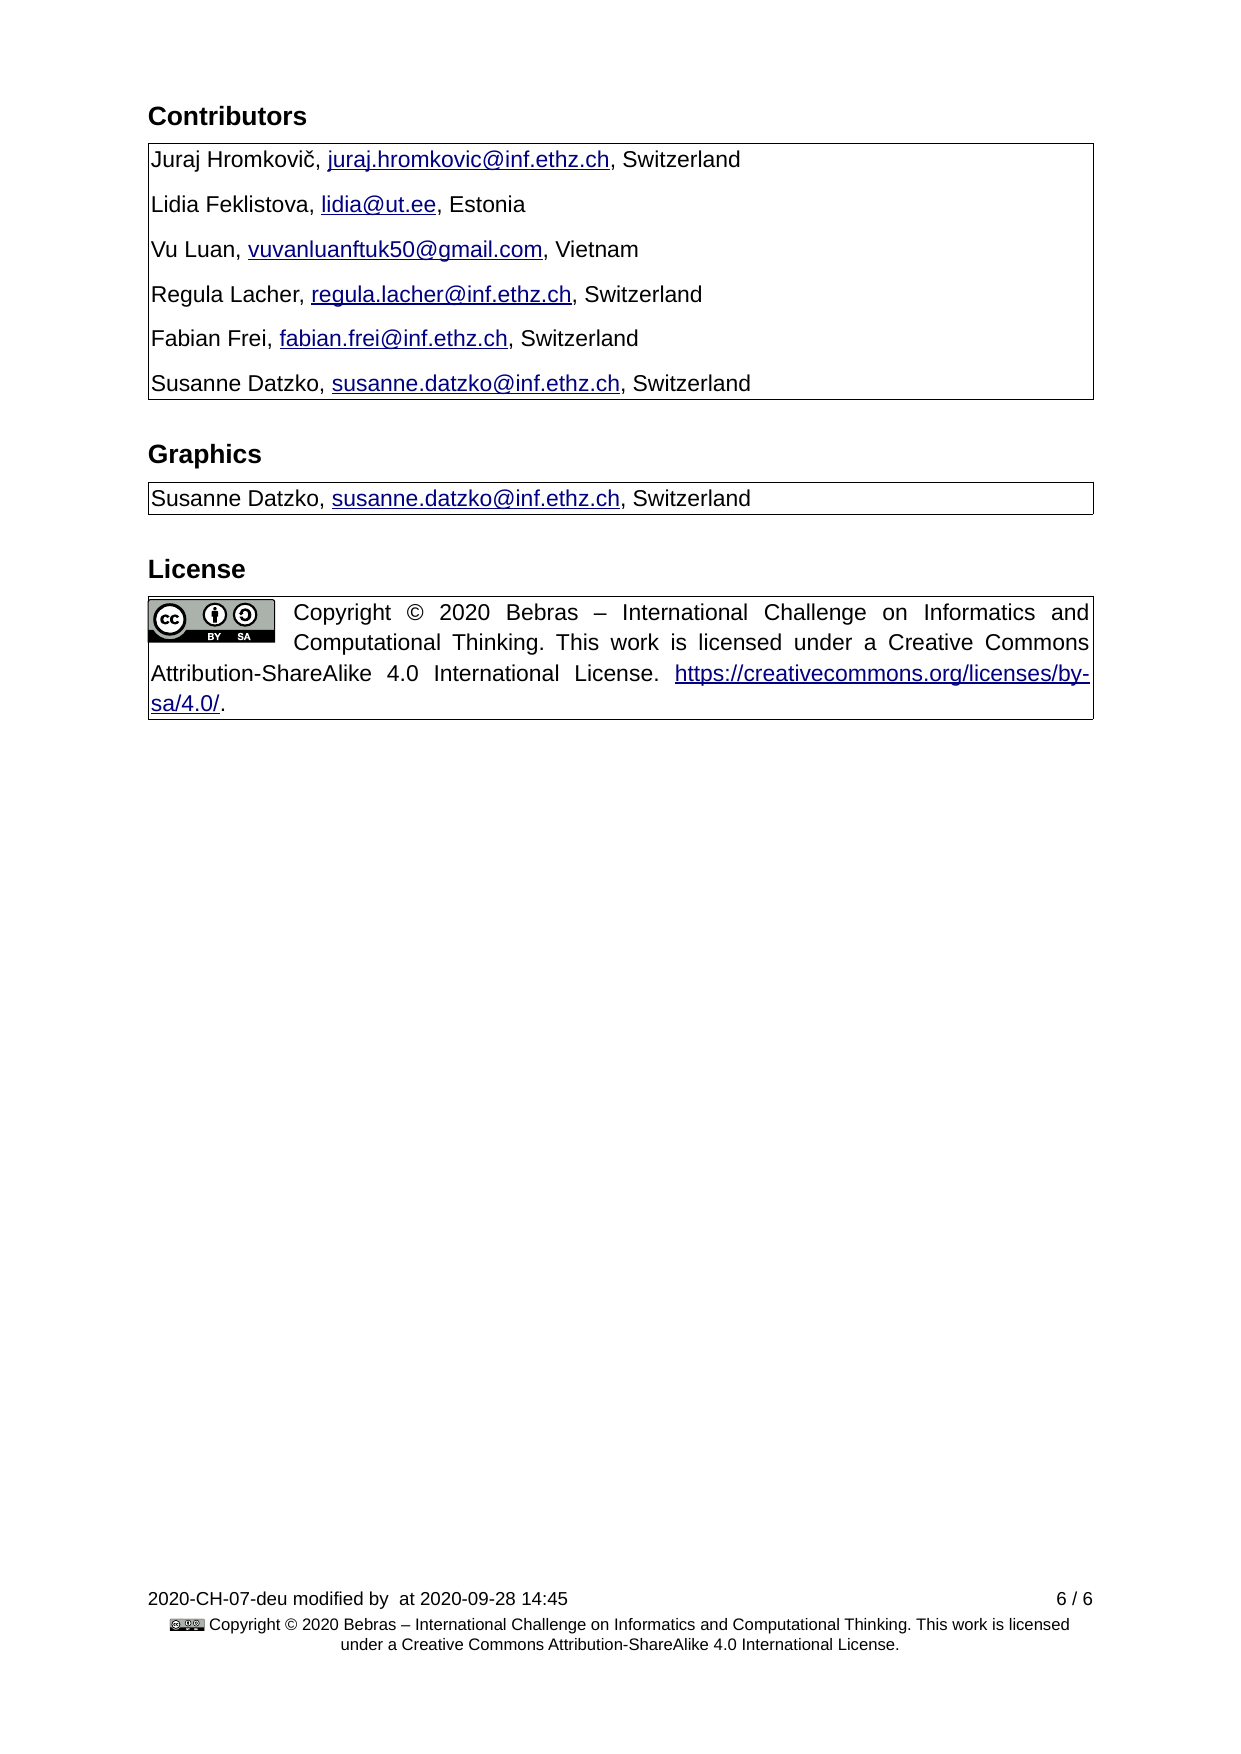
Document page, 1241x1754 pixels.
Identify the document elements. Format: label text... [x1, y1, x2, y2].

text Lidia Feklistova, lidia@ut.ee, Estonia [149, 188, 1093, 217]
text Susanne Datzko, susanne.datzko@inf.ethz.ch, Switzerland [149, 367, 1093, 399]
text Susanne Datzko, susanne.datzko@inf.ethz.ch, Switzerland [149, 483, 1093, 514]
text Vu Luan, vuvanluanftuk50@gmail.com, Vietnam [149, 233, 1093, 262]
subtitle Contributors [148, 100, 1093, 131]
subtitle Graphics [148, 439, 1093, 469]
subtitle License [148, 553, 1093, 584]
text Copyright © 2020 Bebras – International Challenge on Informatics and Computational Thinking. This work is licensed under a Creative Commons Attribution-ShareAlike 4.0 International License. https://creativecommons.org/licenses/by-sa/4.0/. [149, 597, 1093, 719]
text Fabian Frei, fabian.frei@inf.ethz.ch, Switzerland [149, 322, 1093, 352]
text Regula Lacher, regula.lacher@inf.ethz.ch, Switzerland [149, 278, 1093, 307]
text Juraj Hromkovič, juraj.hromkovic@inf.ethz.ch, Switzerland [149, 144, 1093, 173]
